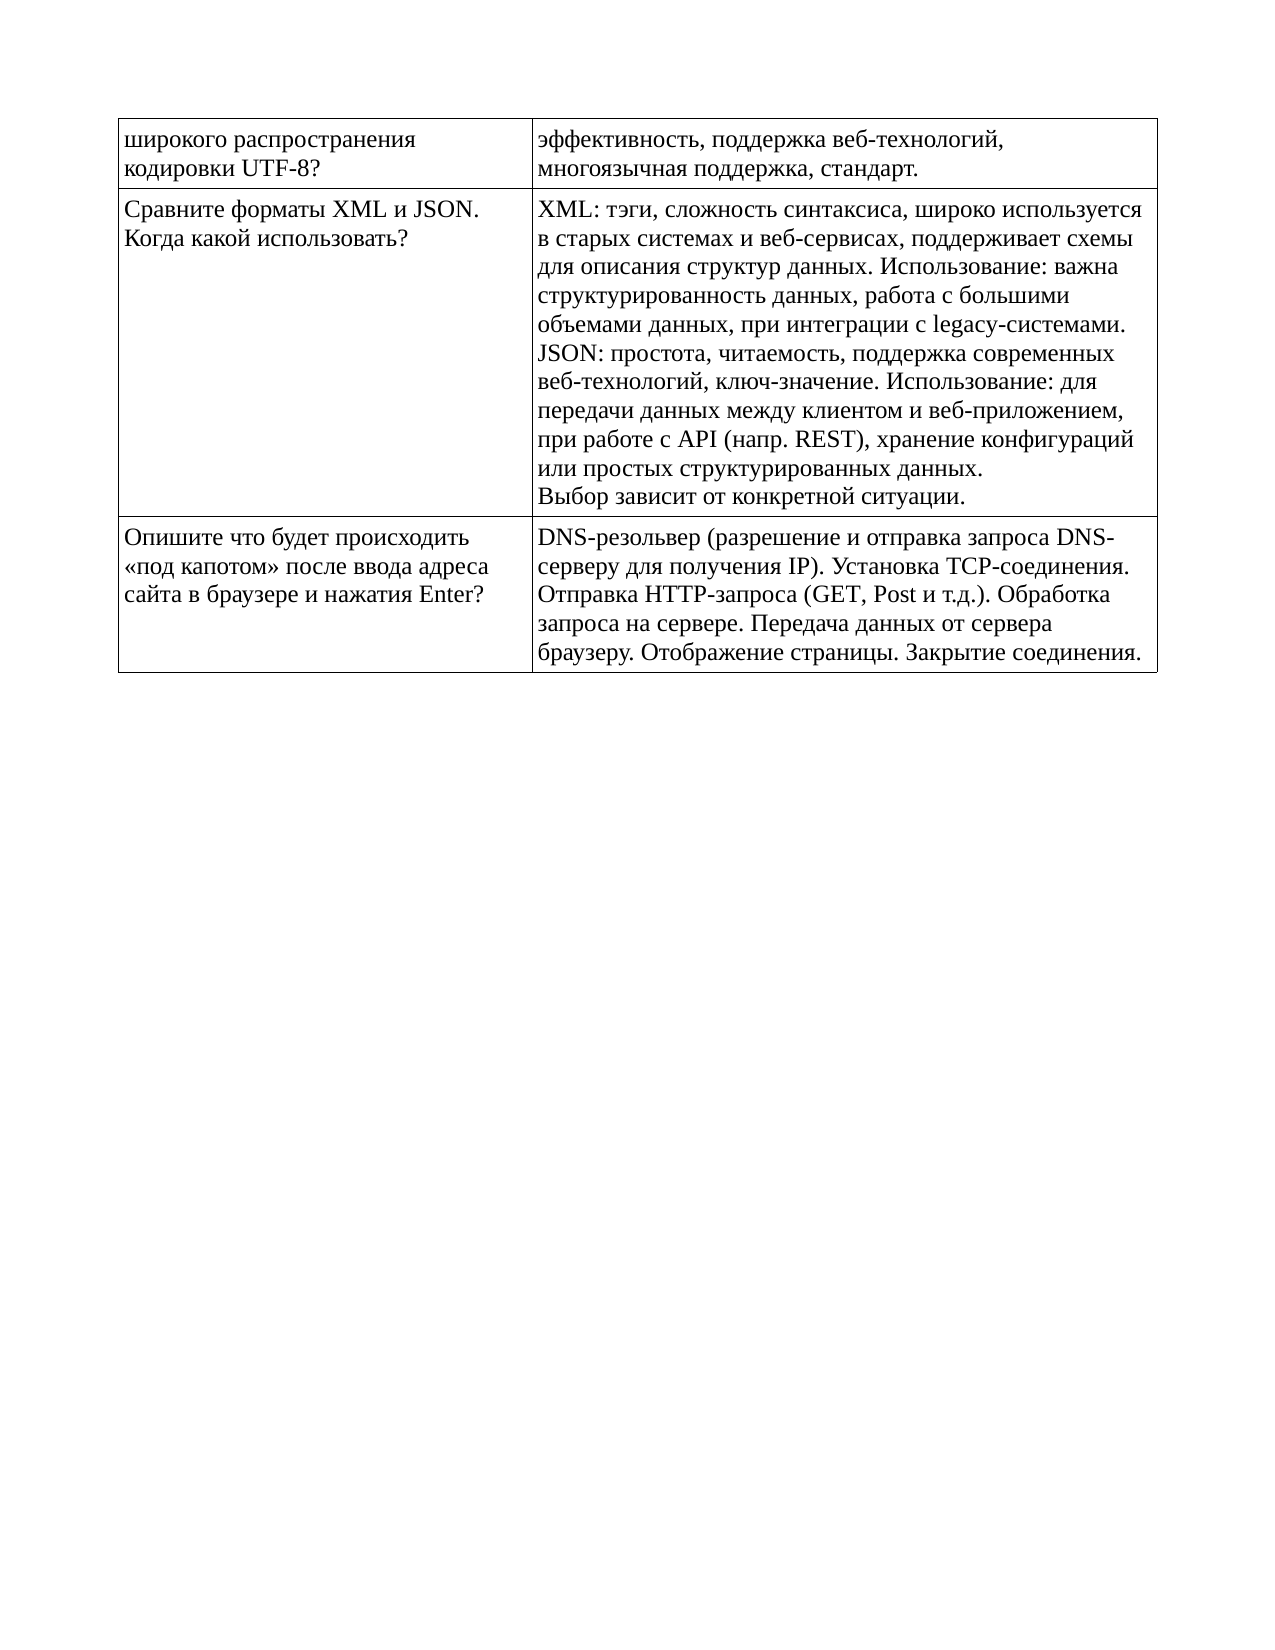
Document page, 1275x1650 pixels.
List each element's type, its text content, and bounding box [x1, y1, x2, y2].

table_cell эффективность, поддержка веб-технологий, многоязычная поддержка, стандарт. [533, 119, 1157, 188]
table_cell Сравните форматы XML и JSON. Когда какой использовать? [119, 189, 532, 516]
table_cell Опишите что будет происходить «под капотом» после ввода адреса сайта в браузере и нажатия Enter? [119, 517, 532, 672]
table_cell широкого распространения кодировки UTF-8? [119, 119, 532, 188]
table_cell DNS-резольвер (разрешение и отправка запроса DNS-серверу для получения IP). Установка TCP-соединения. Отправка HTTP-запроса (GET, Post и т.д.). Обработка запроса на сервере. Передача данных от сервера браузеру. Отображение страницы. Закрытие соединения. [533, 517, 1157, 672]
table_cell XML: тэги, сложность синтаксиса, широко используется в старых системах и веб-сервисах, поддерживает схемы для описания структур данных. Использование: важна структурированность данных, работа с большими объемами данных, при интеграции с legacy-системами. JSON: простота, читаемость, поддержка современных веб-технологий, ключ-значение. Использование: для передачи данных между клиентом и веб-приложением, при работе с API (напр. REST), хранение конфигураций или простых структурированных данных. Выбор зависит от конкретной ситуации. [533, 189, 1157, 516]
